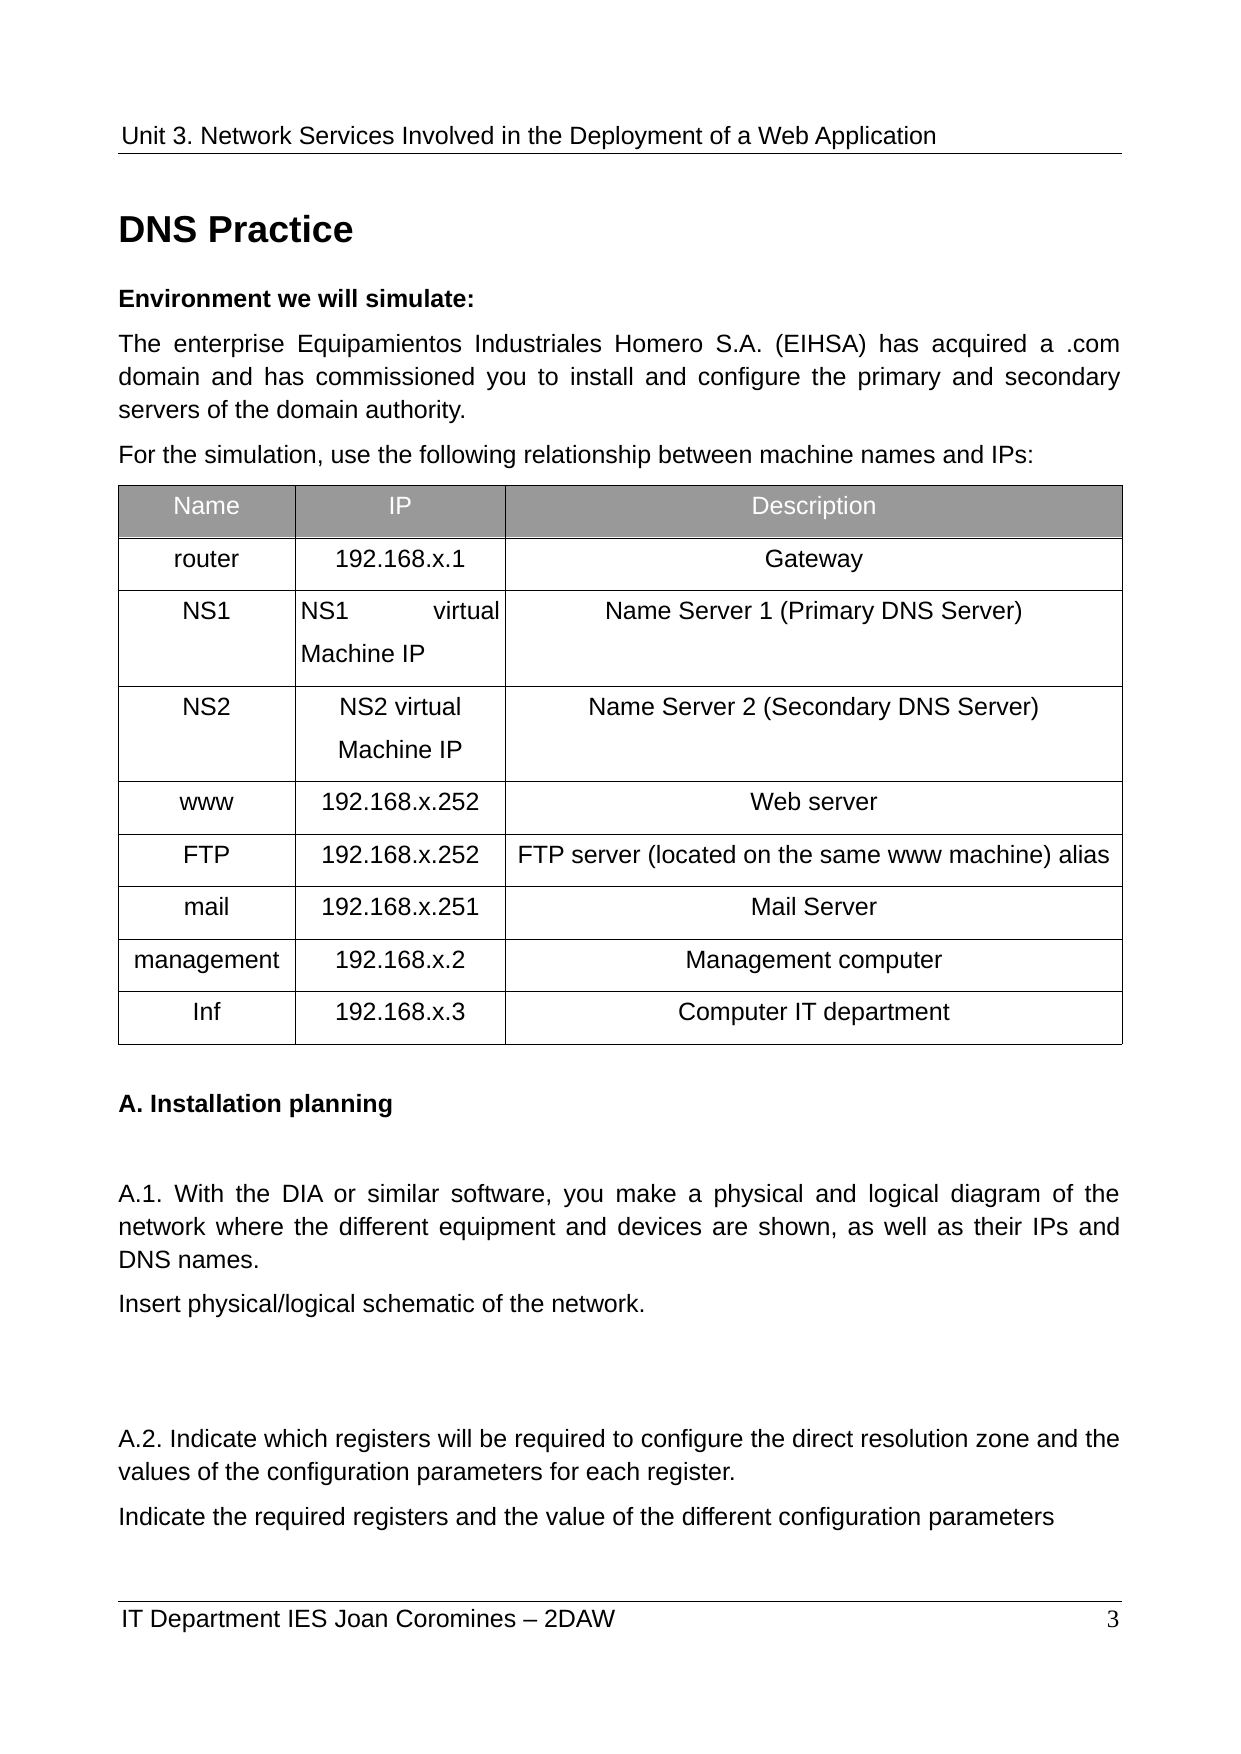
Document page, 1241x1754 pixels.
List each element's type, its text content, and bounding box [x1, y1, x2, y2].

text A.1. With the DIA or similar software, you make a physical and logical diagram of the network where the different equipment and devices are shown, as well as their IPs and DNS names. [118, 1178, 1122, 1273]
text The enterprise Equipamientos Industriales Homero S.A. (EIHSA) has acquired a .com domain and has commissioned you to install and configure the primary and secondary servers of the domain authority. [118, 329, 1122, 424]
table_cell NS1 virtual Machine IP [296, 591, 505, 686]
table_cell 192.168.x.3 [296, 992, 505, 1044]
table_cell NS2 [119, 687, 295, 781]
table_cell NS1 [119, 591, 295, 686]
table_cell NS2 virtual Machine IP [296, 687, 505, 781]
text For the simulation, use the following relationship between machine names and IPs: [118, 440, 1122, 469]
table_cell Name Server 2 (Secondary DNS Server) [506, 687, 1122, 781]
table_cell FTP [119, 835, 295, 886]
table_cell 192.168.x.252 [296, 835, 505, 886]
table_cell 192.168.x.252 [296, 782, 505, 834]
table_cell www [119, 782, 295, 834]
table_header Description [506, 486, 1122, 537]
table_cell Gateway [506, 539, 1122, 590]
table_cell Mail Server [506, 887, 1122, 939]
table_cell 192.168.x.251 [296, 887, 505, 939]
table_cell Management computer [506, 940, 1122, 991]
table_cell management [119, 940, 295, 991]
text A. Installation planning [118, 1089, 1122, 1118]
table_cell Computer IT department [506, 992, 1122, 1044]
table_cell Name Server 1 (Primary DNS Server) [506, 591, 1122, 686]
text Indicate the required registers and the value of the different configuration parameters [118, 1502, 1122, 1530]
text Environment we will simulate: [118, 284, 1122, 313]
subtitle DNS Practice [118, 207, 1122, 250]
table_header Name [119, 486, 295, 537]
table_cell 192.168.x.2 [296, 940, 505, 991]
text A.2. Indicate which registers will be required to configure the direct resolution zone and the values of the configuration parameters for each register. [118, 1424, 1122, 1486]
table_cell Inf [119, 992, 295, 1044]
text Insert physical/logical schematic of the network. [118, 1289, 1122, 1318]
table_cell 192.168.x.1 [296, 539, 505, 590]
table_cell router [119, 539, 295, 590]
table_cell mail [119, 887, 295, 939]
table_header IP [296, 486, 505, 537]
table_cell Web server [506, 782, 1122, 834]
table_cell FTP server (located on the same www machine) alias [506, 835, 1122, 886]
